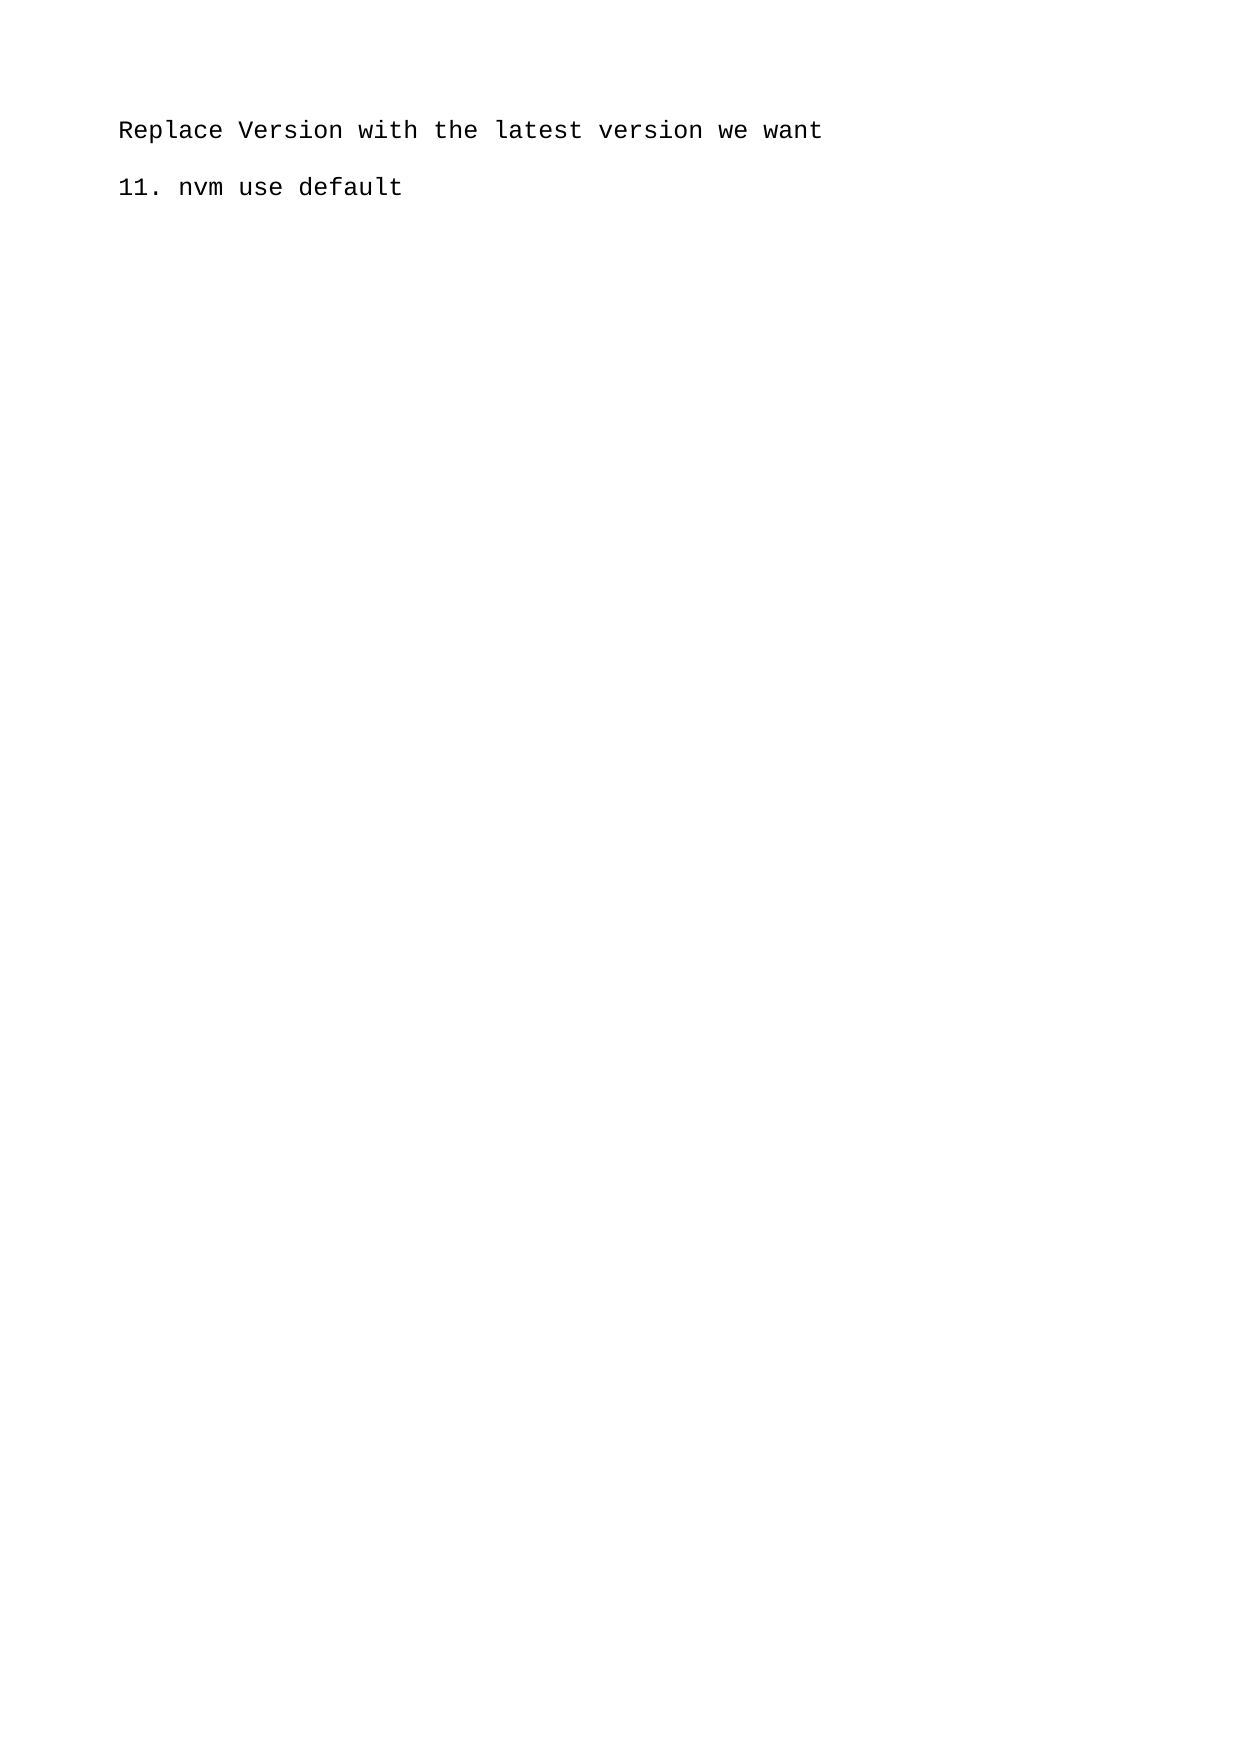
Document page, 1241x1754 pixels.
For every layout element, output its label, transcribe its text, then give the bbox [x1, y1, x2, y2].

text Replace Version with the latest version we want [118, 118, 1122, 146]
text 11. nvm use default [118, 175, 1122, 203]
